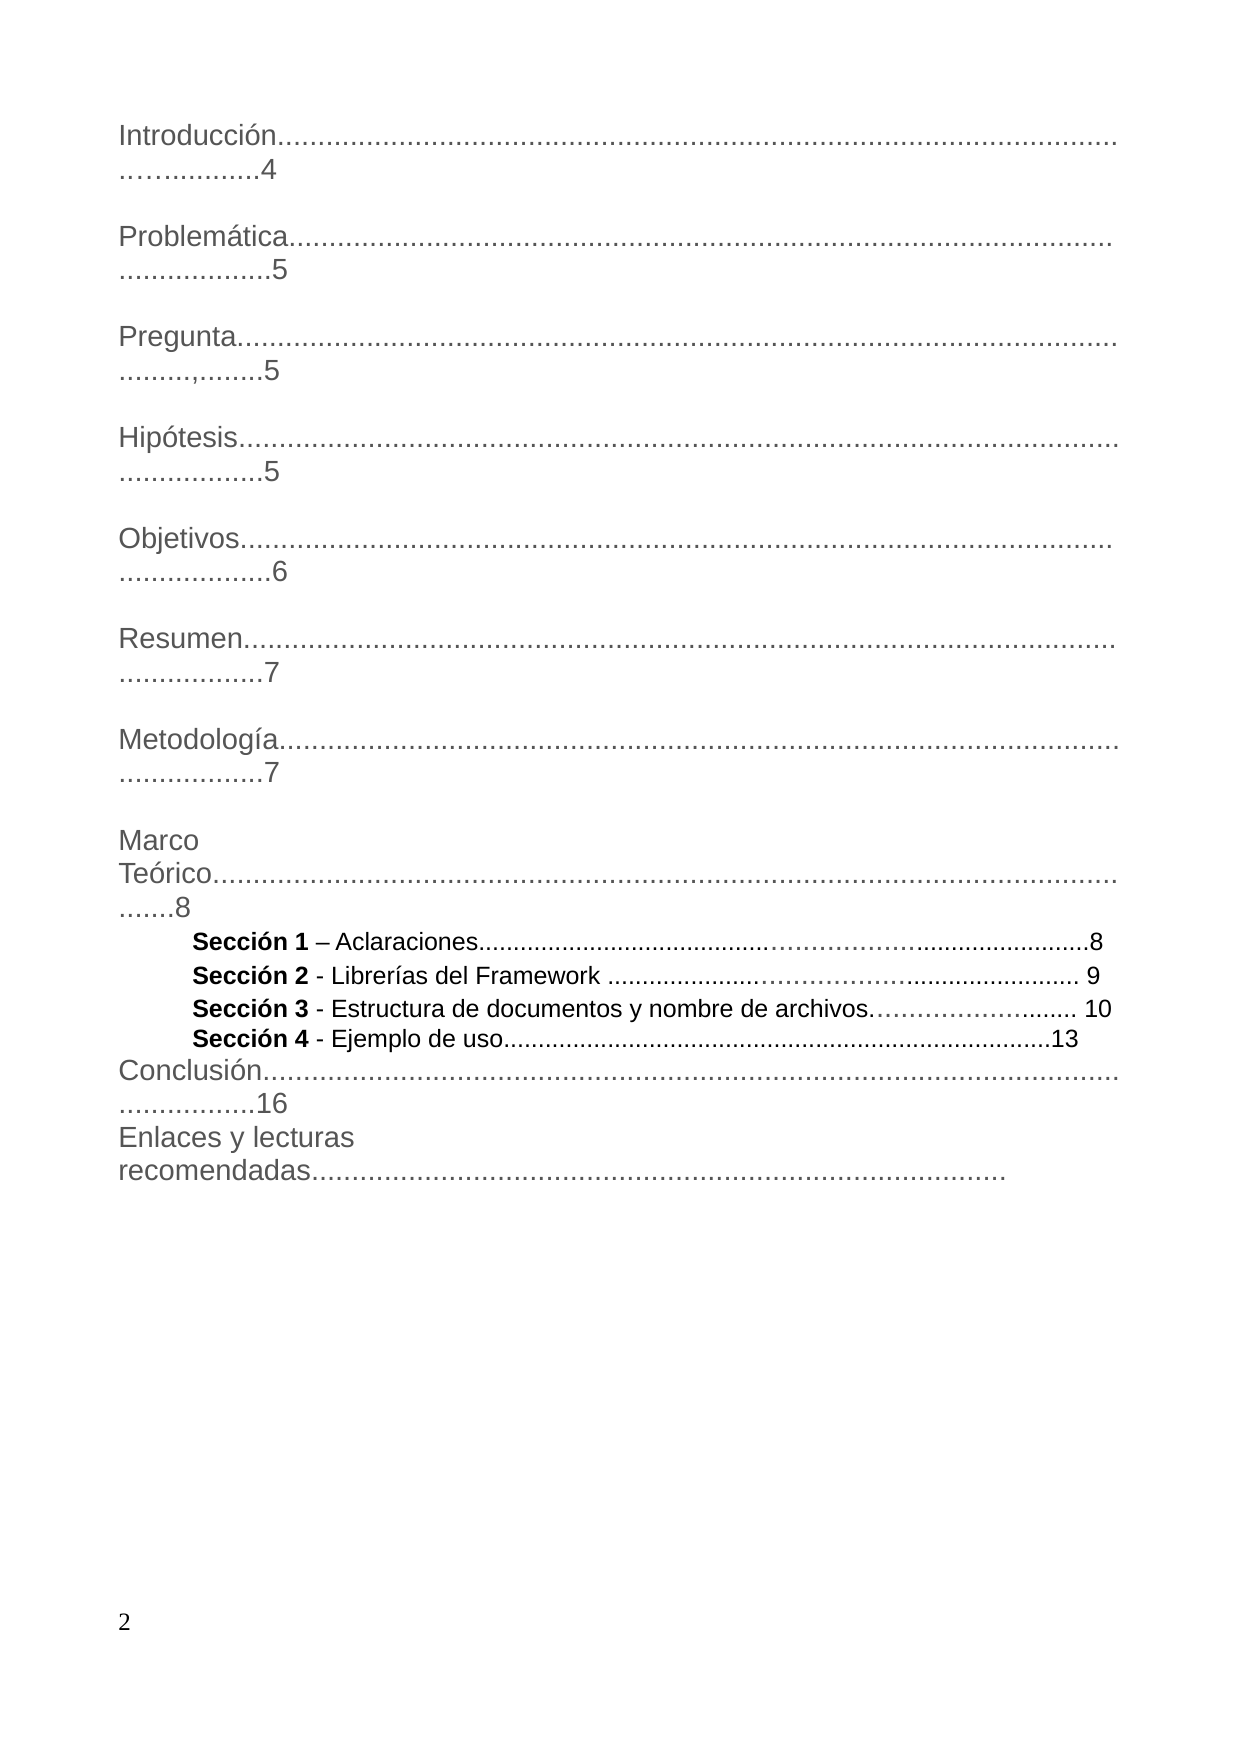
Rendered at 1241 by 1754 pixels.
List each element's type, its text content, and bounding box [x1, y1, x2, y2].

text Conclusión...........................................................................................................................16 [118, 1052, 1122, 1119]
text Sección 2 - Librerías del Framework ................................................................. 9 [118, 957, 1122, 990]
text Sección 3 - Estructura de documentos y nombre de archivos........................... 10 [118, 990, 1122, 1024]
text Hipótesis...............................................................................................................................5 [118, 420, 1122, 487]
text Objetivos...............................................................................................................................6 [118, 521, 1122, 588]
text Sección 4 - Ejemplo de uso...............................................................................13 [118, 1024, 1122, 1052]
text Enlaces y lecturas recomendadas...................................................................................... [118, 1119, 1122, 1187]
text Problemática.........................................................................................................................5 [118, 219, 1122, 286]
text Introducción..........................................................................................................…............4 [118, 118, 1122, 185]
text Marco Teórico.......................................................................................................................8 [118, 822, 1122, 923]
text Metodología..........................................................................................................................7 [118, 722, 1122, 789]
text Pregunta......................................................................................................................,........5 [118, 319, 1122, 386]
text Resumen..............................................................................................................................7 [118, 621, 1122, 688]
text Sección 1 – Aclaraciones.....................................................................................8 [118, 923, 1122, 957]
